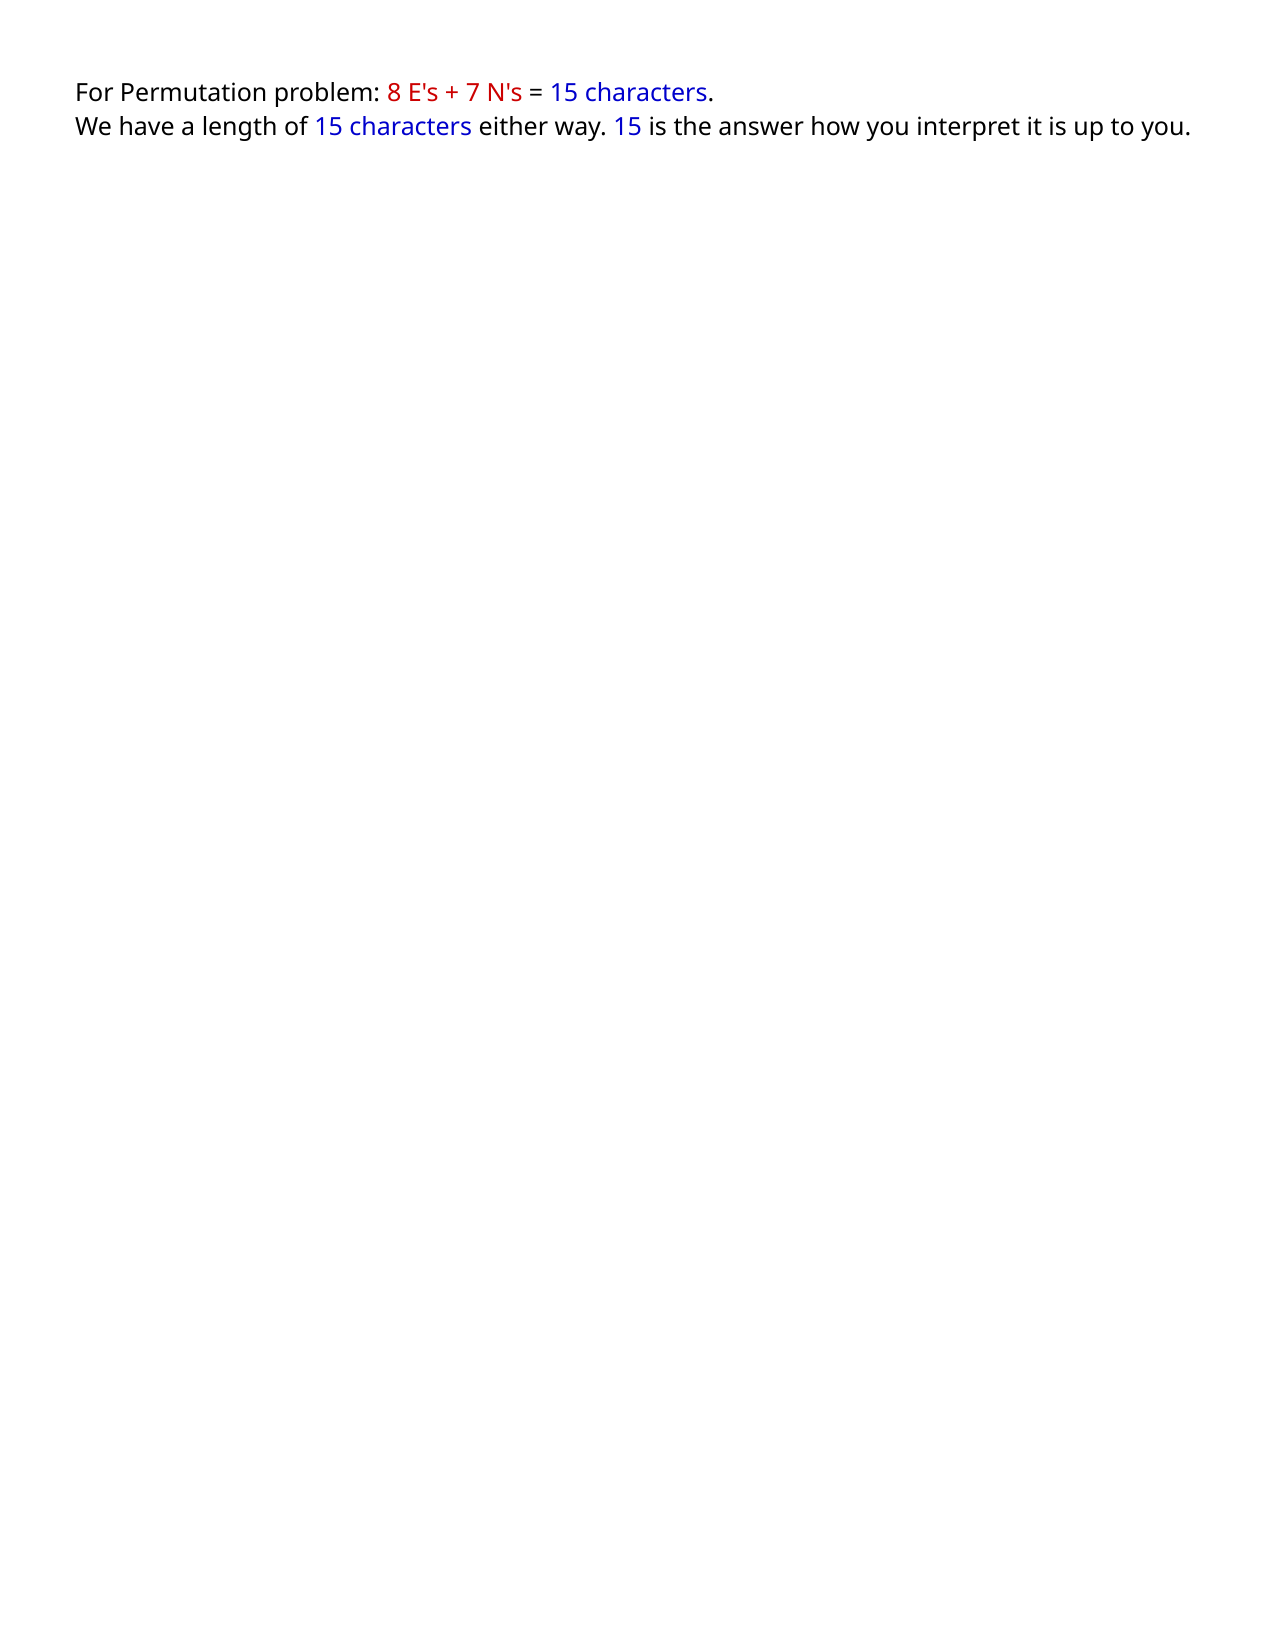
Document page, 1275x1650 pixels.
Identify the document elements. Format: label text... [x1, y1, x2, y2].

text We have a length of 15 characters either way. 15 is the answer how you interpret it is up to you. [75, 109, 1200, 143]
text For Permutation problem: 8 E's + 7 N's = 15 characters. [75, 75, 1200, 109]
